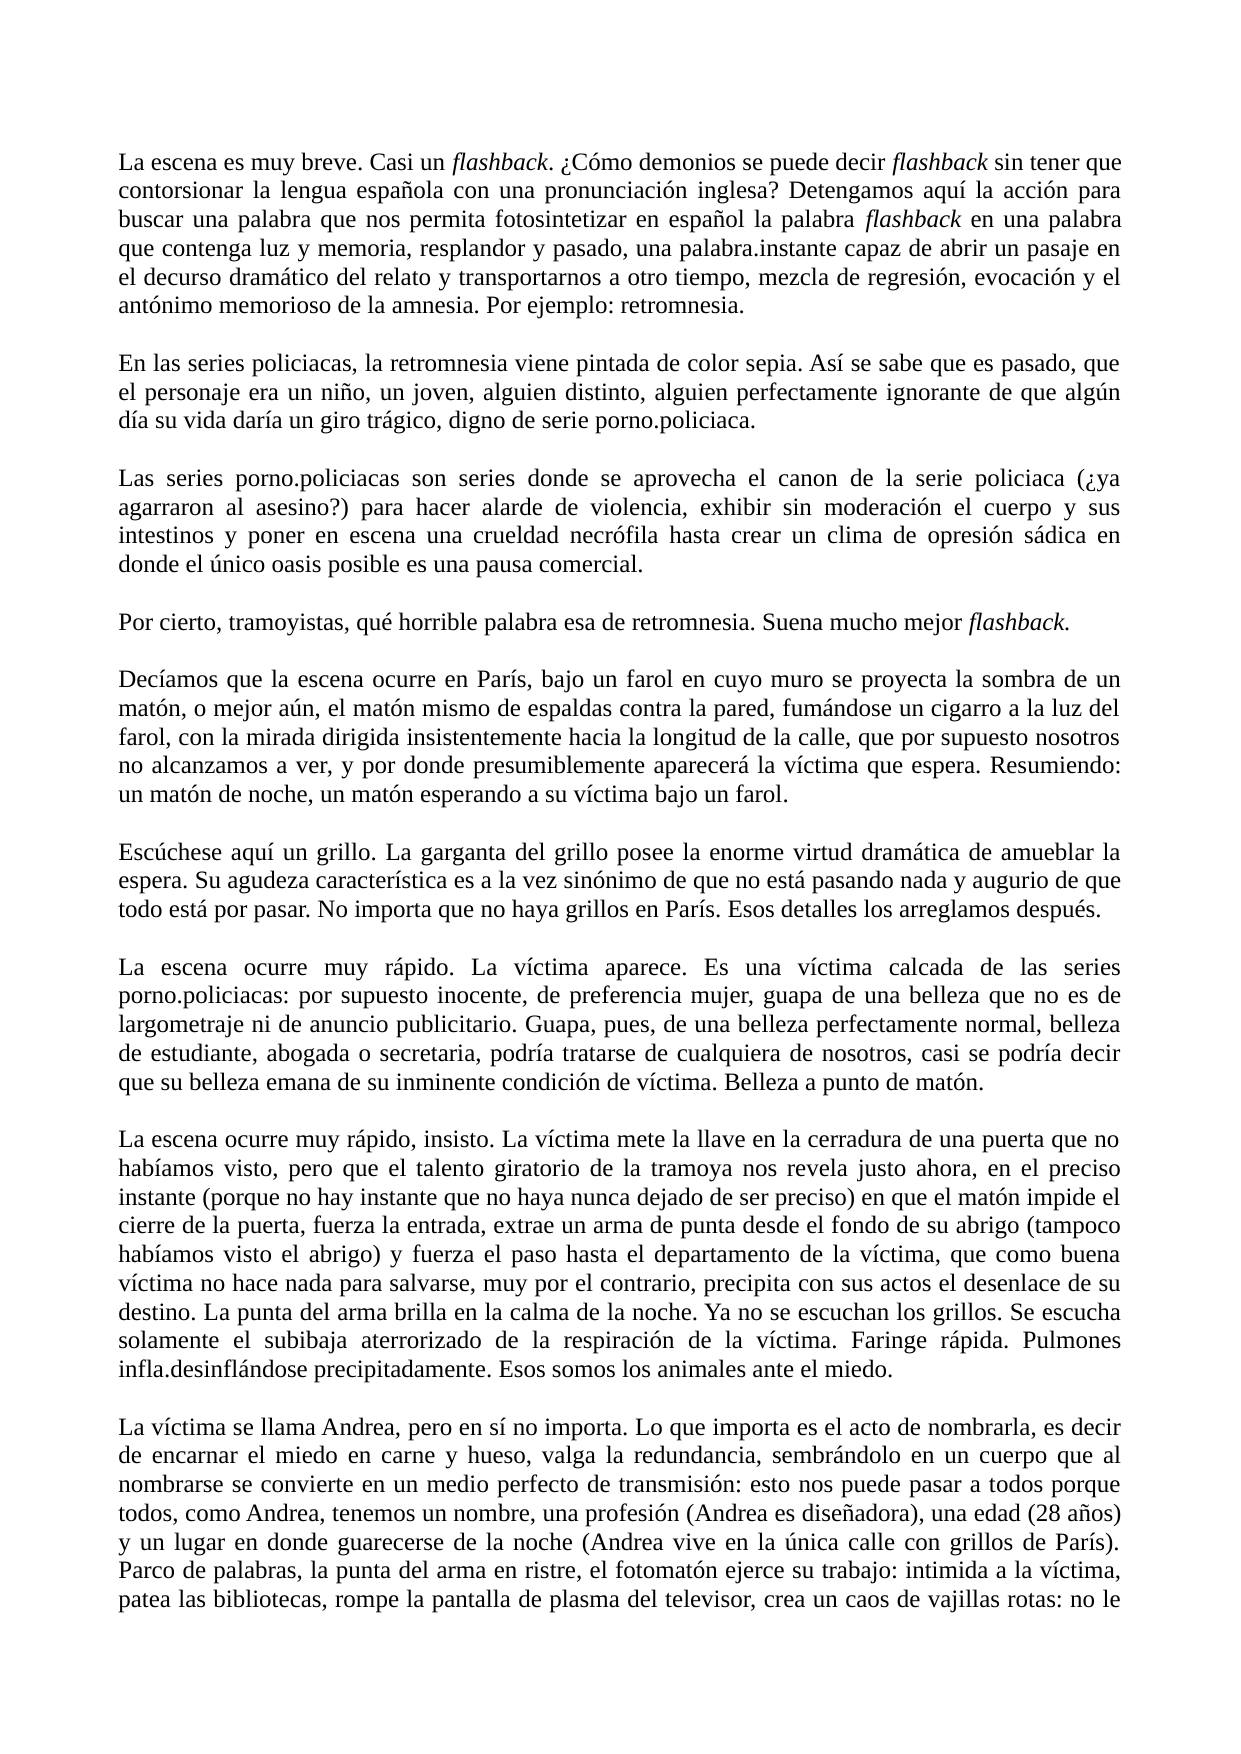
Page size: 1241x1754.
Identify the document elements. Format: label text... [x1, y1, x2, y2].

text La escena ocurre muy rápido. La víctima aparece. Es una víctima calcada de las series porno.policiacas: por supuesto inocente, de preferencia mujer, guapa de una belleza que no es de largometraje ni de anuncio publicitario. Guapa, pues, de una belleza perfectamente normal, belleza de estudiante, abogada o secretaria, podría tratarse de cualquiera de nosotros, casi se podría decir que su belleza emana de su inminente condición de víctima. Belleza a punto de matón. [118, 952, 1122, 1096]
text Por cierto, tramoyistas, qué horrible palabra esa de retromnesia. Suena mucho mejor flashback. [118, 607, 1122, 636]
text En las series policiacas, la retromnesia viene pintada de color sepia. Así se sabe que es pasado, que el personaje era un niño, un joven, alguien distinto, alguien perfectamente ignorante de que algún día su vida daría un giro trágico, digno de serie porno.policiaca. [118, 348, 1122, 434]
text Escúchese aquí un grillo. La garganta del grillo posee la enorme virtud dramática de amueblar la espera. Su agudeza característica es a la vez sinónimo de que no está pasando nada y augurio de que todo está por pasar. No importa que no haya grillos en París. Esos detalles los arreglamos después. [118, 837, 1122, 923]
text La escena ocurre muy rápido, insisto. La víctima mete la llave en la cerradura de una puerta que no habíamos visto, pero que el talento giratorio de la tramoya nos revela justo ahora, en el preciso instante (porque no hay instante que no haya nunca dejado de ser preciso) en que el matón impide el cierre de la puerta, fuerza la entrada, extrae un arma de punta desde el fondo de su abrigo (tampoco habíamos visto el abrigo) y fuerza el paso hasta el departamento de la víctima, que como buena víctima no hace nada para salvarse, muy por el contrario, precipita con sus actos el desenlace de su destino. La punta del arma brilla en la calma de la noche. Ya no se escuchan los grillos. Se escucha solamente el subibaja aterrorizado de la respiración de la víctima. Faringe rápida. Pulmones infla.desinflándose precipitadamente. Esos somos los animales ante el miedo. [118, 1124, 1122, 1383]
text Decíamos que la escena ocurre en París, bajo un farol en cuyo muro se proyecta la sombra de un matón, o mejor aún, el matón mismo de espaldas contra la pared, fumándose un cigarro a la luz del farol, con la mirada dirigida insistentemente hacia la longitud de la calle, que por supuesto nosotros no alcanzamos a ver, y por donde presumiblemente aparecerá la víctima que espera. Resumiendo: un matón de noche, un matón esperando a su víctima bajo un farol. [118, 664, 1122, 808]
text La escena es muy breve. Casi un flashback. ¿Cómo demonios se puede decir flashback sin tener que contorsionar la lengua española con una pronunciación inglesa? Detengamos aquí la acción para buscar una palabra que nos permita fotosintetizar en español la palabra flashback en una palabra que contenga luz y memoria, resplandor y pasado, una palabra.instante capaz de abrir un pasaje en el decurso dramático del relato y transportarnos a otro tiempo, mezcla de regresión, evocación y el antónimo memorioso de la amnesia. Por ejemplo: retromnesia. [118, 147, 1122, 319]
text Las series porno.policiacas son series donde se aprovecha el canon de la serie policiaca (¿ya agarraron al asesino?) para hacer alarde de violencia, exhibir sin moderación el cuerpo y sus intestinos y poner en escena una crueldad necrófila hasta crear un clima de opresión sádica en donde el único oasis posible es una pausa comercial. [118, 463, 1122, 578]
text La víctima se llama Andrea, pero en sí no importa. Lo que importa es el acto de nombrarla, es decir de encarnar el miedo en carne y hueso, valga la redundancia, sembrándolo en un cuerpo que al nombrarse se convierte en un medio perfecto de transmisión: esto nos puede pasar a todos porque todos, como Andrea, tenemos un nombre, una profesión (Andrea es diseñadora), una edad (28 años) y un lugar en donde guarecerse de la noche (Andrea vive en la única calle con grillos de París). Parco de palabras, la punta del arma en ristre, el fotomatón ejerce su trabajo: intimida a la víctima, patea las bibliotecas, rompe la pantalla de plasma del televisor, crea un caos de vajillas rotas: no le [118, 1412, 1122, 1613]
